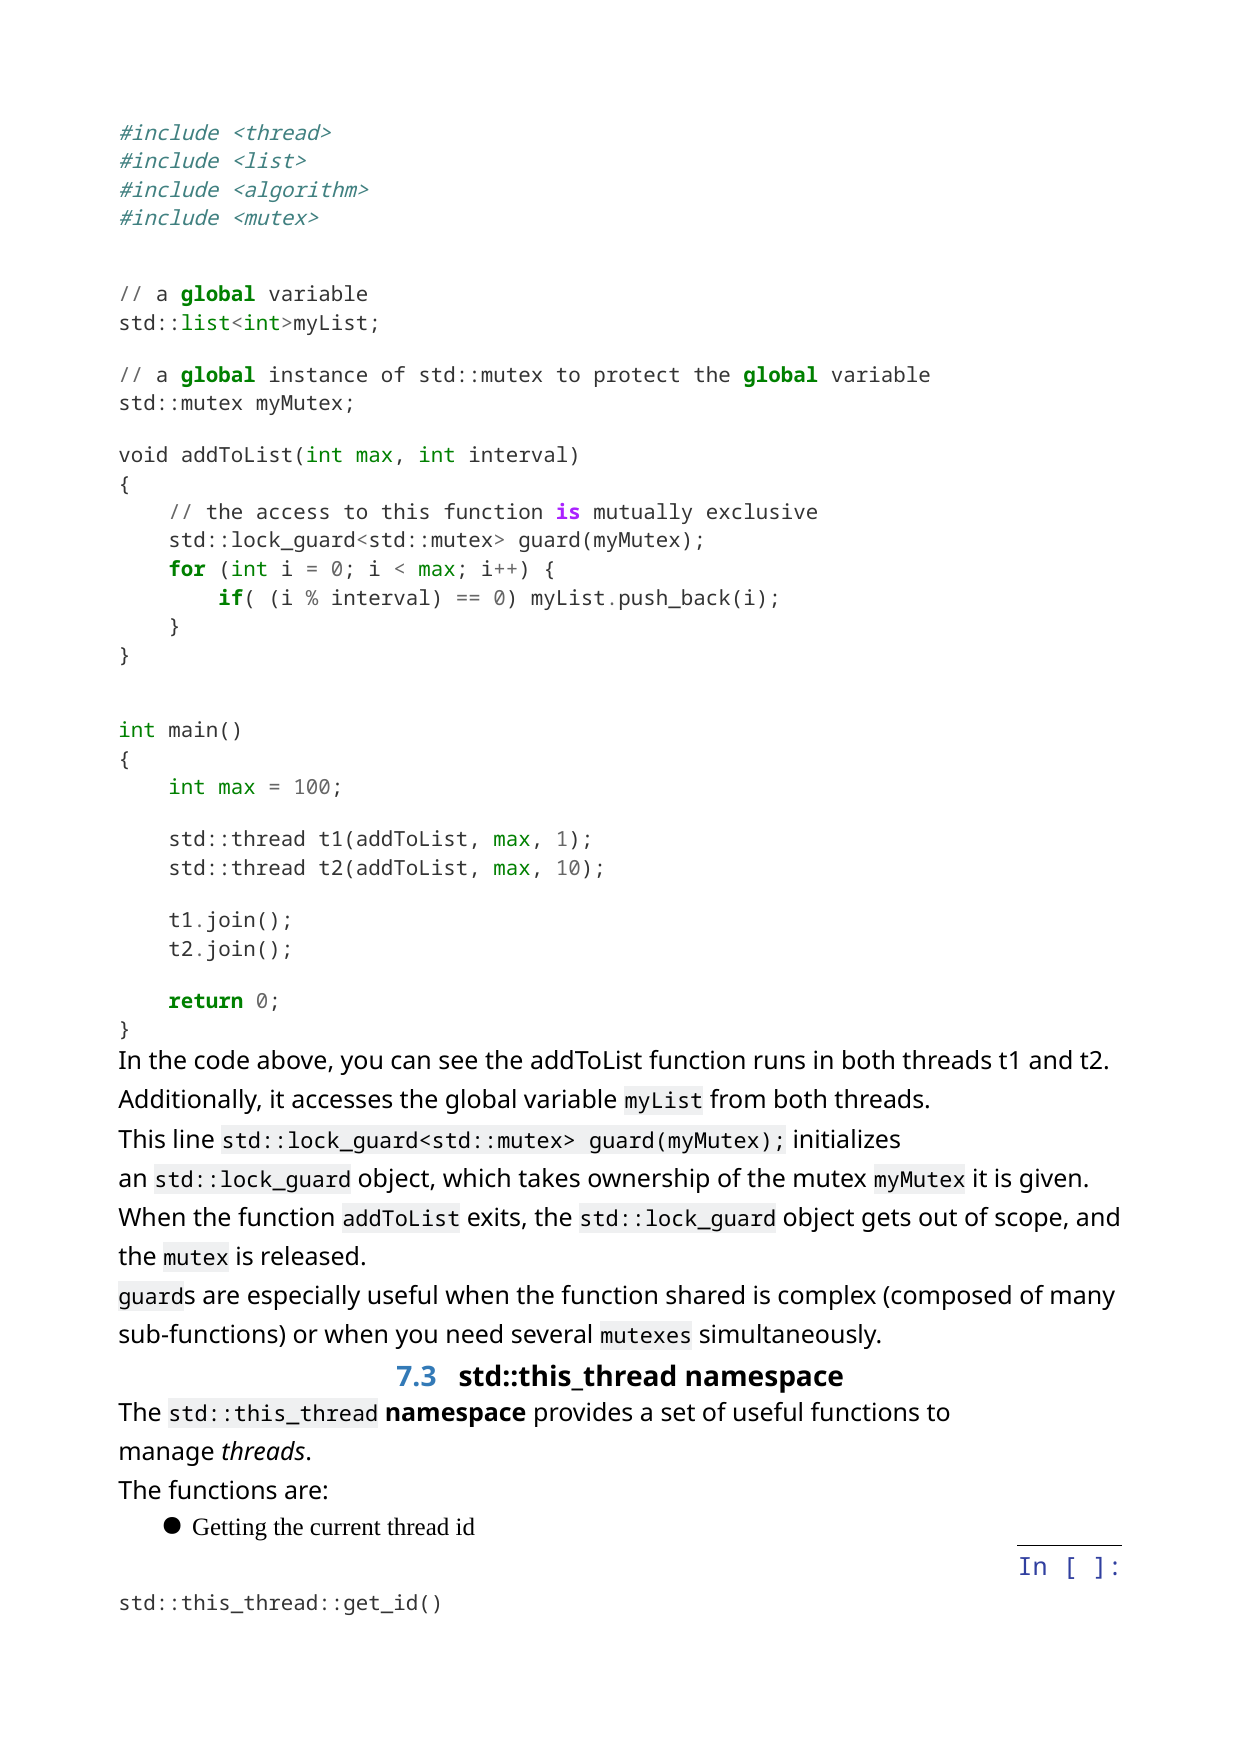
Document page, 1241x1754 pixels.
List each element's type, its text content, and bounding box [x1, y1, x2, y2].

text void addToList(int max, int interval) [118, 440, 1122, 469]
text std::thread t2(addToList, max, 10); [118, 853, 1122, 882]
text std::lock_guard<std::mutex> guard(myMutex); [118, 526, 1122, 554]
text // a global variable [118, 279, 1122, 308]
text if( (i % interval) == 0) myList.push_back(i); [118, 583, 1122, 611]
text #include <list> [118, 147, 1122, 175]
list Getting the current thread id [162, 1512, 1122, 1541]
text The std::this_thread namespace provides a set of useful functions to manage threads. [118, 1395, 1122, 1468]
text #include <algorithm> [118, 175, 1122, 203]
text } [118, 640, 1122, 668]
text int main() [118, 716, 1122, 744]
text This line std::lock_guard<std::mutex> guard(myMutex); initializes an std::lock_guard object, which takes ownership of the mutex myMutex it is given. When the function addToList exits, the std::lock_guard object gets out of scope, and the mutex is released. [118, 1121, 1122, 1273]
text return 0; [118, 986, 1122, 1014]
text In [ ]: [118, 1545, 1122, 1582]
text The functions are: [118, 1473, 1122, 1507]
text for (int i = 0; i < max; i++) { [118, 554, 1122, 583]
text { [118, 744, 1122, 772]
text } [118, 611, 1122, 640]
text In the code above, you can see the addToList function runs in both threads t1 and t2. Additionally, it accesses the global variable myList from both threads. [118, 1043, 1122, 1116]
text std::this_thread::get_id() [118, 1588, 1122, 1616]
text t2.join(); [118, 934, 1122, 962]
text #include <thread> [118, 118, 1122, 147]
text int max = 100; [118, 772, 1122, 801]
text } [118, 1014, 1122, 1043]
text // the access to this function is mutually exclusive [118, 497, 1122, 526]
text t1.join(); [118, 905, 1122, 934]
text std::thread t1(addToList, max, 1); [118, 824, 1122, 853]
text #include <mutex> [118, 203, 1122, 232]
subtitle 7.3 std::this_thread namespace [118, 1356, 1122, 1395]
text std::mutex myMutex; [118, 388, 1122, 417]
text { [118, 469, 1122, 497]
text // a global instance of std::mutex to protect the global variable [118, 360, 1122, 388]
text guards are especially useful when the function shared is complex (composed of many sub-functions) or when you need several mutexes simultaneously. [118, 1278, 1122, 1351]
text std::list<int>myList; [118, 308, 1122, 336]
